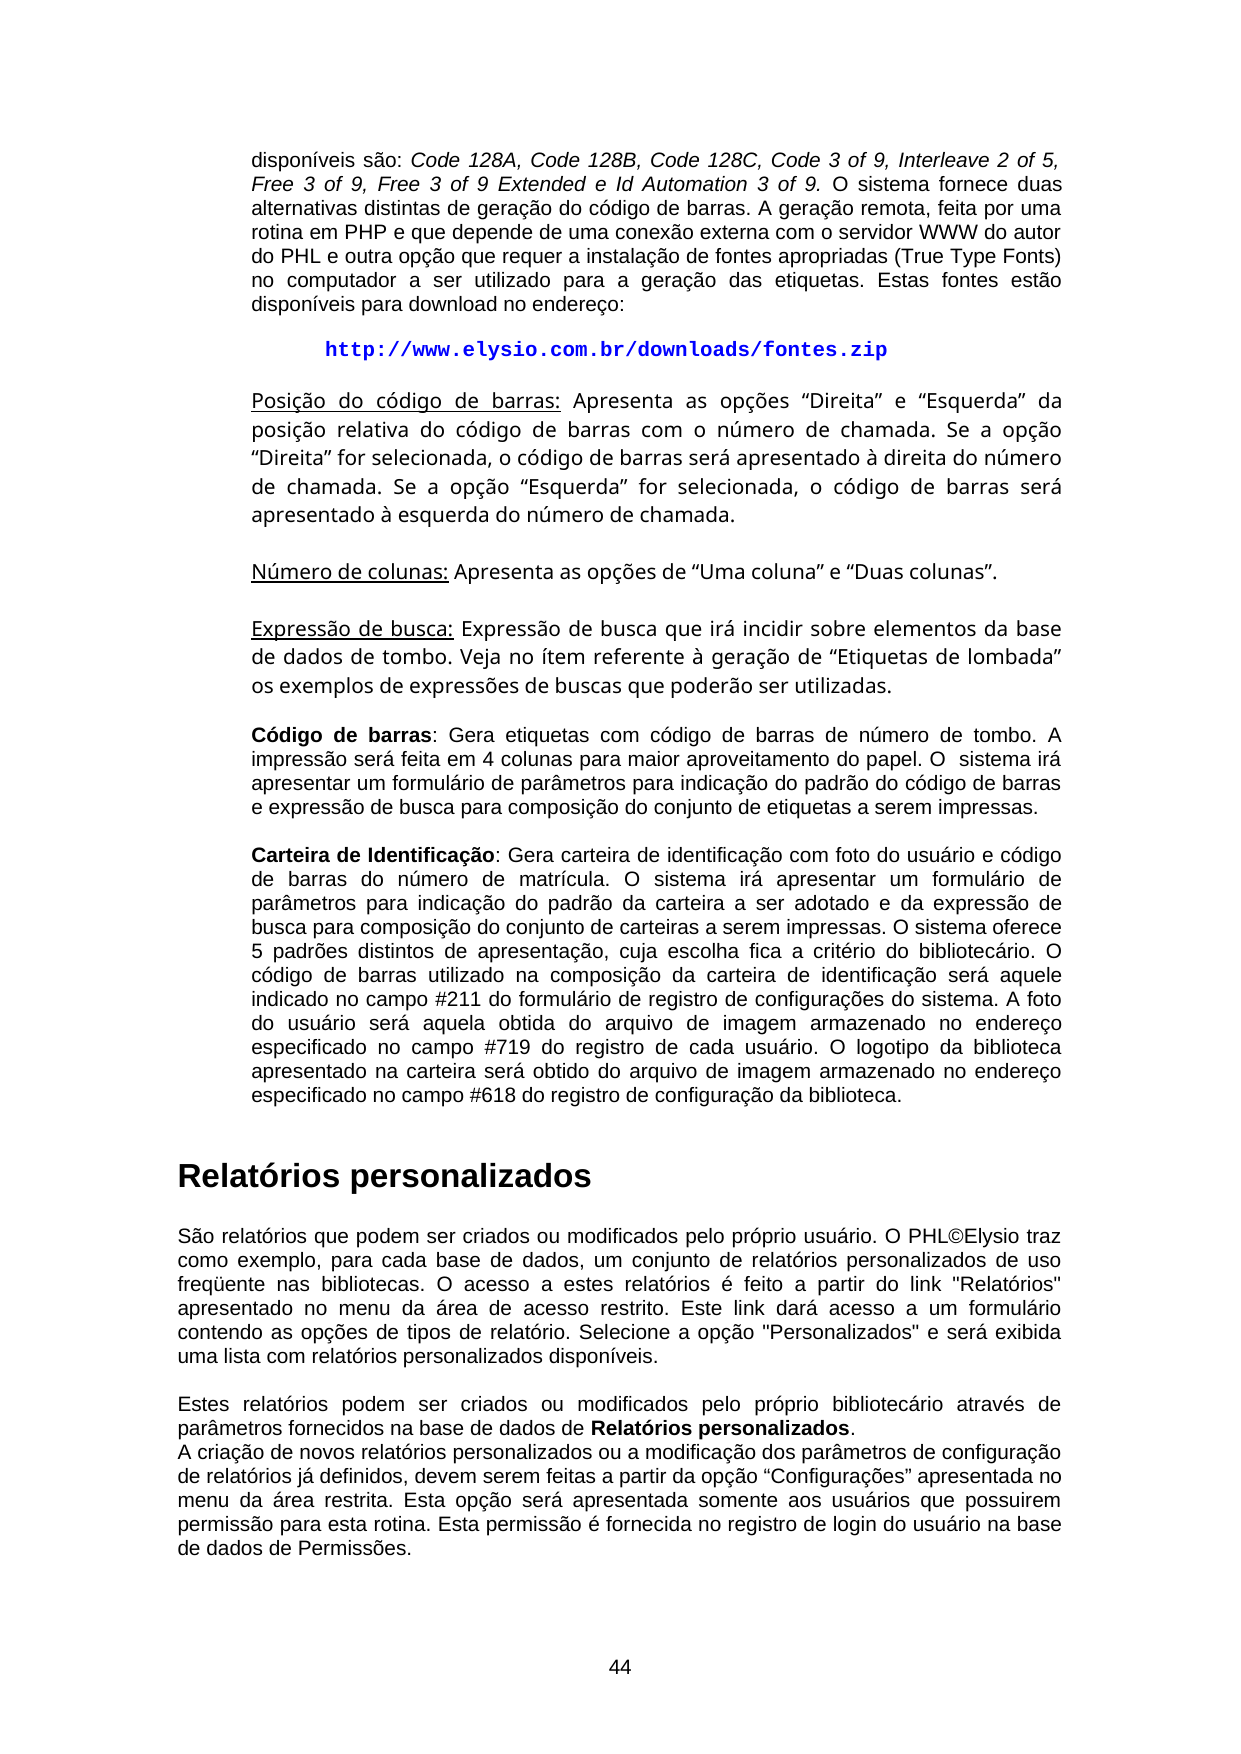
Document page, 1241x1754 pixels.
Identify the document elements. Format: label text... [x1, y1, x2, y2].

text São relatórios que podem ser criados ou modificados pelo próprio usuário. O PHL©Elysio traz como exemplo, para cada base de dados, um conjunto de relatórios personalizados de uso freqüente nas bibliotecas. O acesso a estes relatórios é feito a partir do link "Relatórios" apresentado no menu da área de acesso restrito. Este link dará acesso a um formulário contendo as opções de tipos de relatório. Selecione a opção "Personalizados" e será exibida uma lista com relatórios personalizados disponíveis. [177, 1224, 1063, 1368]
text disponíveis são: Code 128A, Code 128B, Code 128C, Code 3 of 9, Interleave 2 of 5, Free 3 of 9, Free 3 of 9 Extended e Id Automation 3 of 9. O sistema fornece duas alternativas distintas de geração do código de barras. A geração remota, feita por uma rotina em PHP e que depende de uma conexão externa com o servidor WWW do autor do PHL e outra opção que requer a instalação de fontes apropriadas (True Type Fonts) no computador a ser utilizado para a geração das etiquetas. Estas fontes estão disponíveis para download no endereço: [251, 148, 1063, 315]
text Posição do código de barras: Apresenta as opções “Direita” e “Esquerda” da posição relativa do código de barras com o número de chamada. Se a opção “Direita” for selecionada, o código de barras será apresentado à direita do número de chamada. Se a opção “Esquerda” for selecionada, o código de barras será apresentado à esquerda do número de chamada. [251, 387, 1063, 529]
text Número de colunas: Apresenta as opções de “Uma coluna” e “Duas colunas”. [251, 557, 1063, 586]
text http://www.elysio.com.br/downloads/fontes.zip [325, 339, 1063, 363]
text Expressão de busca: Expressão de busca que irá incidir sobre elementos da base de dados de tombo. Veja no ítem referente à geração de “Etiquetas de lombada” os exemplos de expressões de buscas que poderão ser utilizadas. [251, 614, 1063, 699]
text Código de barras: Gera etiquetas com código de barras de número de tombo. A impressão será feita em 4 colunas para maior aproveitamento do papel. O sistema irá apresentar um formulário de parâmetros para indicação do padrão do código de barras e expressão de busca para composição do conjunto de etiquetas a serem impressas. [251, 723, 1063, 819]
text Estes relatórios podem ser criados ou modificados pelo próprio bibliotecário através de parâmetros fornecidos na base de dados de Relatórios personalizados. [177, 1392, 1063, 1440]
subtitle Relatórios personalizados [177, 1156, 1063, 1194]
text A criação de novos relatórios personalizados ou a modificação dos parâmetros de configuração de relatórios já definidos, devem serem feitas a partir da opção “Configurações” apresentada no menu da área restrita. Esta opção será apresentada somente aos usuários que possuirem permissão para esta rotina. Esta permissão é fornecida no registro de login do usuário na base de dados de Permissões. [177, 1440, 1063, 1560]
text Carteira de Identificação: Gera carteira de identificação com foto do usuário e código de barras do número de matrícula. O sistema irá apresentar um formulário de parâmetros para indicação do padrão da carteira a ser adotado e da expressão de busca para composição do conjunto de carteiras a serem impressas. O sistema oferece 5 padrões distintos de apresentação, cuja escolha fica a critério do bibliotecário. O código de barras utilizado na composição da carteira de identificação será aquele indicado no campo #211 do formulário de registro de configurações do sistema. A foto do usuário será aquela obtida do arquivo de imagem armazenado no endereço especificado no campo #719 do registro de cada usuário. O logotipo da biblioteca apresentado na carteira será obtido do arquivo de imagem armazenado no endereço especificado no campo #618 do registro de configuração da biblioteca. [251, 843, 1063, 1107]
